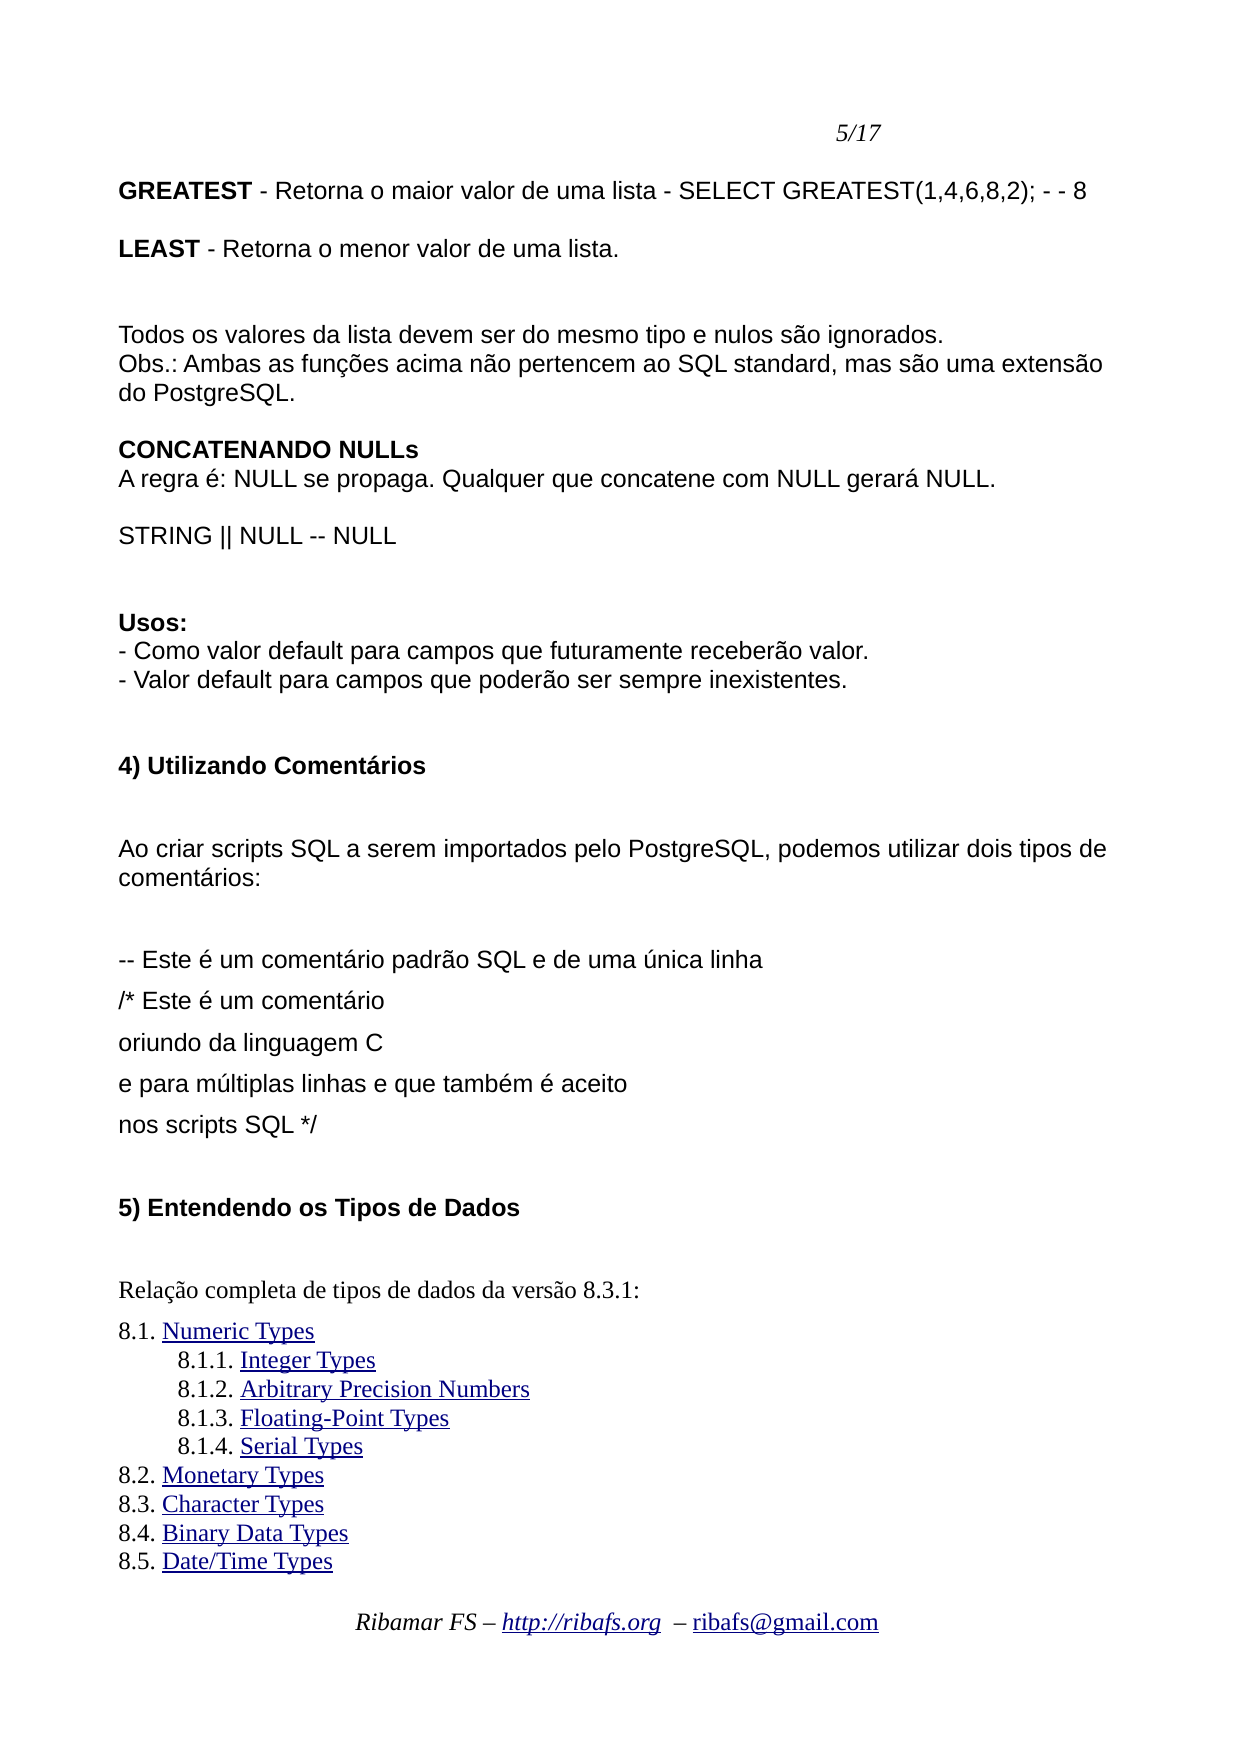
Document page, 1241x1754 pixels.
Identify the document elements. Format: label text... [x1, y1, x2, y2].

text nos scripts SQL */ [118, 1110, 1122, 1139]
text /* Este é um comentário [118, 986, 1122, 1015]
text Obs.: Ambas as funções acima não pertencem ao SQL standard, mas são uma extensão do PostgreSQL. [118, 349, 1122, 406]
text GREATEST - Retorna o maior valor de uma lista - SELECT GREATEST(1,4,6,8,2); - - 8 [118, 176, 1122, 205]
text -- Este é um comentário padrão SQL e de uma única linha [118, 945, 1122, 974]
text Relação completa de tipos de dados da versão 8.3.1: [118, 1275, 1122, 1304]
subtitle 8.1.4. Serial Types [177, 1431, 1122, 1460]
text oriundo da linguagem C [118, 1028, 1122, 1056]
text e para múltiplas linhas e que também é aceito [118, 1069, 1122, 1098]
text STRING || NULL -- NULL [118, 521, 1122, 550]
text 4) Utilizando Comentários [118, 751, 1122, 780]
subtitle 8.1.2. Arbitrary Precision Numbers [177, 1374, 1122, 1403]
subtitle 8.5. Date/Time Types [118, 1546, 1122, 1575]
subtitle 8.2. Monetary Types [118, 1460, 1122, 1489]
subtitle 8.4. Binary Data Types [118, 1518, 1122, 1546]
text A regra é: NULL se propaga. Qualquer que concatene com NULL gerará NULL. [118, 464, 1122, 493]
text - Como valor default para campos que futuramente receberão valor. [118, 636, 1122, 665]
subtitle 8.1.3. Floating-Point Types [177, 1403, 1122, 1431]
text Usos: [118, 608, 1122, 636]
text 5) Entendendo os Tipos de Dados [118, 1193, 1122, 1221]
subtitle 8.1.1. Integer Types [177, 1345, 1122, 1374]
text LEAST - Retorna o menor valor de uma lista. [118, 234, 1122, 263]
text CONCATENANDO NULLs [118, 435, 1122, 464]
subtitle 8.1. Numeric Types [118, 1316, 1122, 1345]
text Ao criar scripts SQL a serem importados pelo PostgreSQL, podemos utilizar dois tipos de comentários: [118, 834, 1122, 891]
subtitle 8.3. Character Types [118, 1489, 1122, 1518]
text - Valor default para campos que poderão ser sempre inexistentes. [118, 665, 1122, 694]
text Todos os valores da lista devem ser do mesmo tipo e nulos são ignorados. [118, 320, 1122, 349]
